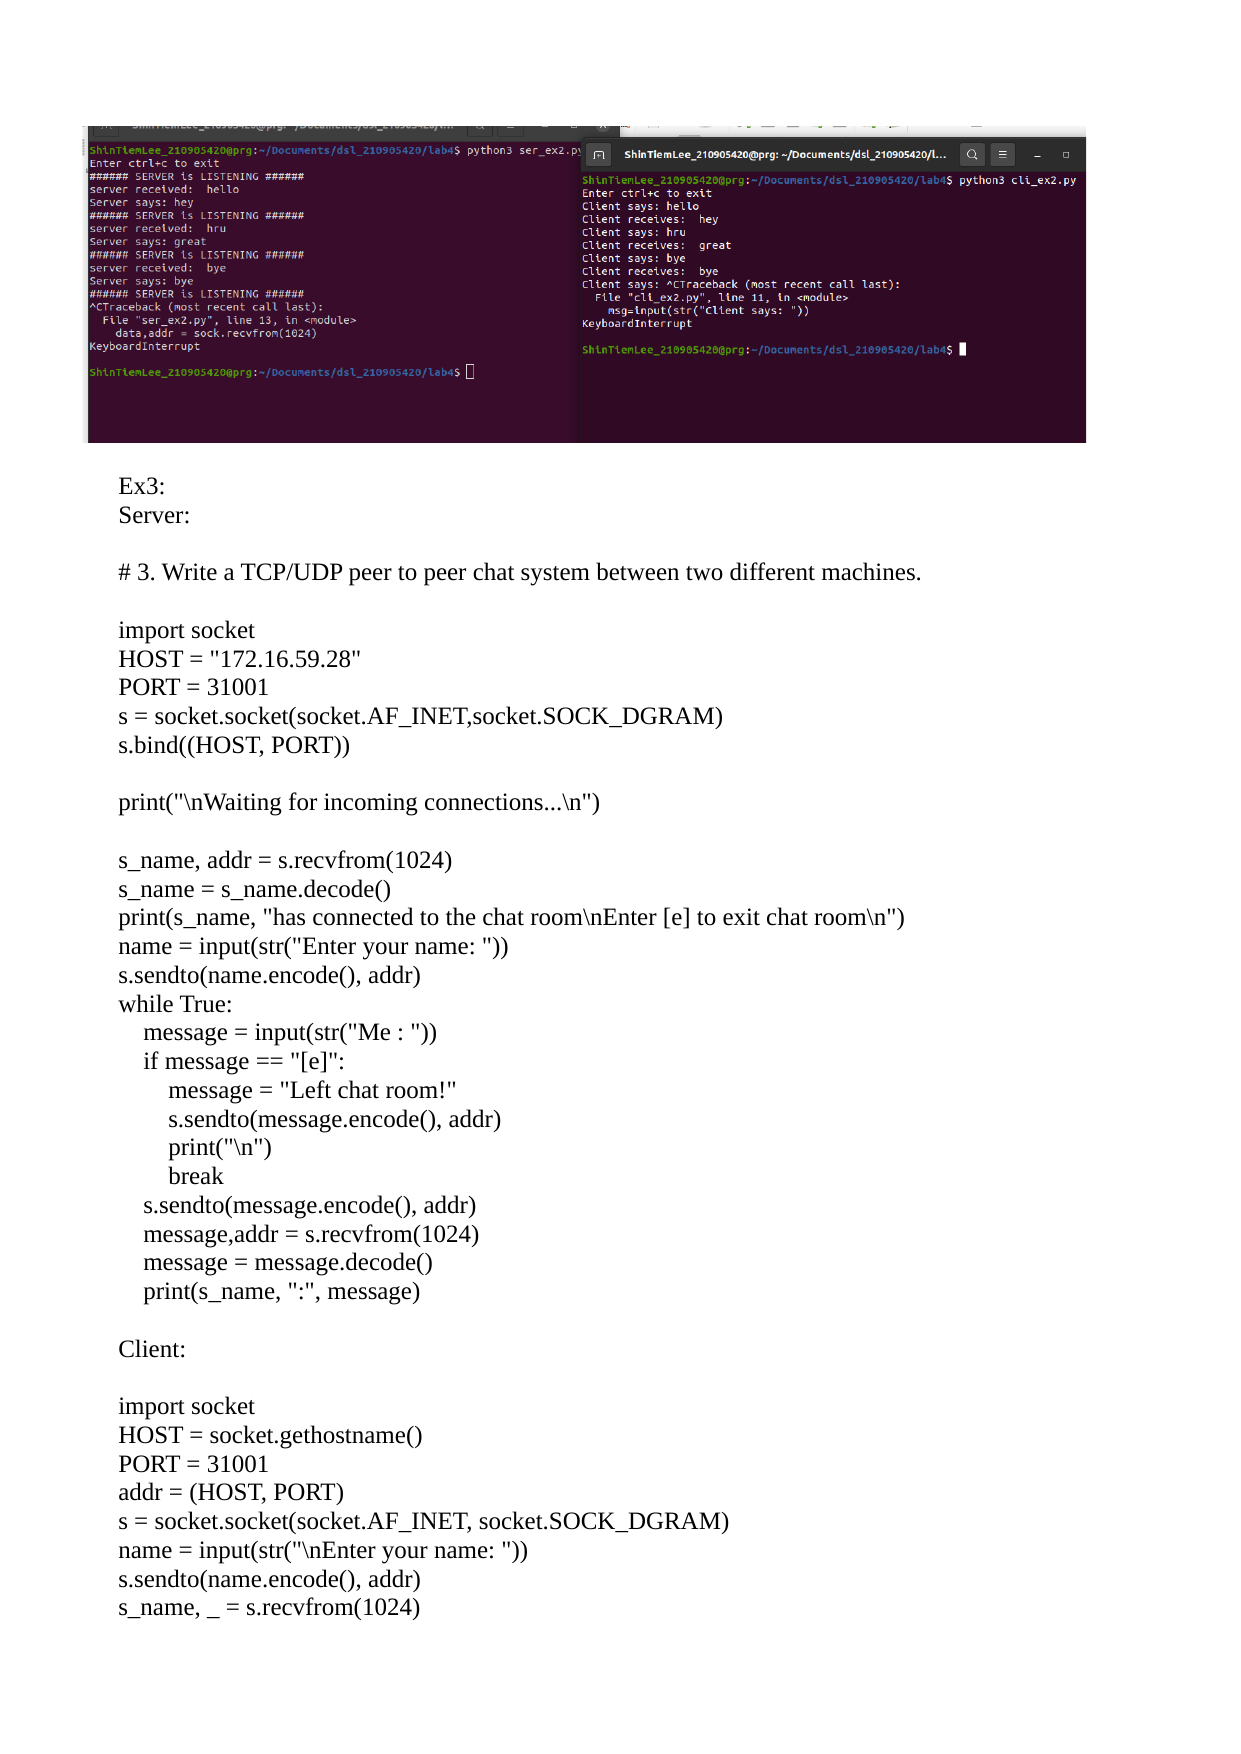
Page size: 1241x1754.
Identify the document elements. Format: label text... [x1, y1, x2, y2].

text s.sendto(message.encode(), addr) [118, 1104, 1122, 1132]
text import socket [118, 1391, 1122, 1420]
text PORT = 31001 [118, 1449, 1122, 1477]
text s_name, addr = s.recvfrom(1024) [118, 845, 1122, 874]
text s_name, _ = s.recvfrom(1024) [118, 1592, 1122, 1621]
text print("\nWaiting for incoming connections...\n") [118, 787, 1122, 816]
text s_name = s_name.decode() [118, 874, 1122, 902]
text message = "Left chat room!" [118, 1075, 1122, 1104]
text PORT = 31001 [118, 672, 1122, 701]
text message,addr = s.recvfrom(1024) [118, 1219, 1122, 1247]
text print(s_name, "has connected to the chat room\nEnter [e] to exit chat room\n") [118, 902, 1122, 931]
text break [118, 1161, 1122, 1190]
text while True: [118, 989, 1122, 1017]
text Client: [118, 1334, 1122, 1362]
picture [82, 126, 1087, 443]
text name = input(str("\nEnter your name: ")) [118, 1535, 1122, 1564]
text s = socket.socket(socket.AF_INET, socket.SOCK_DGRAM) [118, 1506, 1122, 1535]
text message = message.decode() [118, 1247, 1122, 1276]
text Server: [118, 500, 1122, 529]
text print("\n") [118, 1132, 1122, 1161]
text s = socket.socket(socket.AF_INET,socket.SOCK_DGRAM) [118, 701, 1122, 730]
text name = input(str("Enter your name: ")) [118, 931, 1122, 960]
text print(s_name, ":", message) [118, 1276, 1122, 1305]
text if message == "[e]": [118, 1046, 1122, 1075]
text s.sendto(message.encode(), addr) [118, 1190, 1122, 1219]
text # 3. Write a TCP/UDP peer to peer chat system between two different machines. [118, 557, 1122, 586]
text HOST = socket.gethostname() [118, 1420, 1122, 1449]
text message = input(str("Me : ")) [118, 1017, 1122, 1046]
text s.sendto(name.encode(), addr) [118, 1564, 1122, 1592]
text s.bind((HOST, PORT)) [118, 730, 1122, 759]
text s.sendto(name.encode(), addr) [118, 960, 1122, 989]
text Ex3: [118, 471, 1122, 500]
text HOST = "172.16.59.28" [118, 644, 1122, 672]
text addr = (HOST, PORT) [118, 1477, 1122, 1506]
text import socket [118, 615, 1122, 644]
